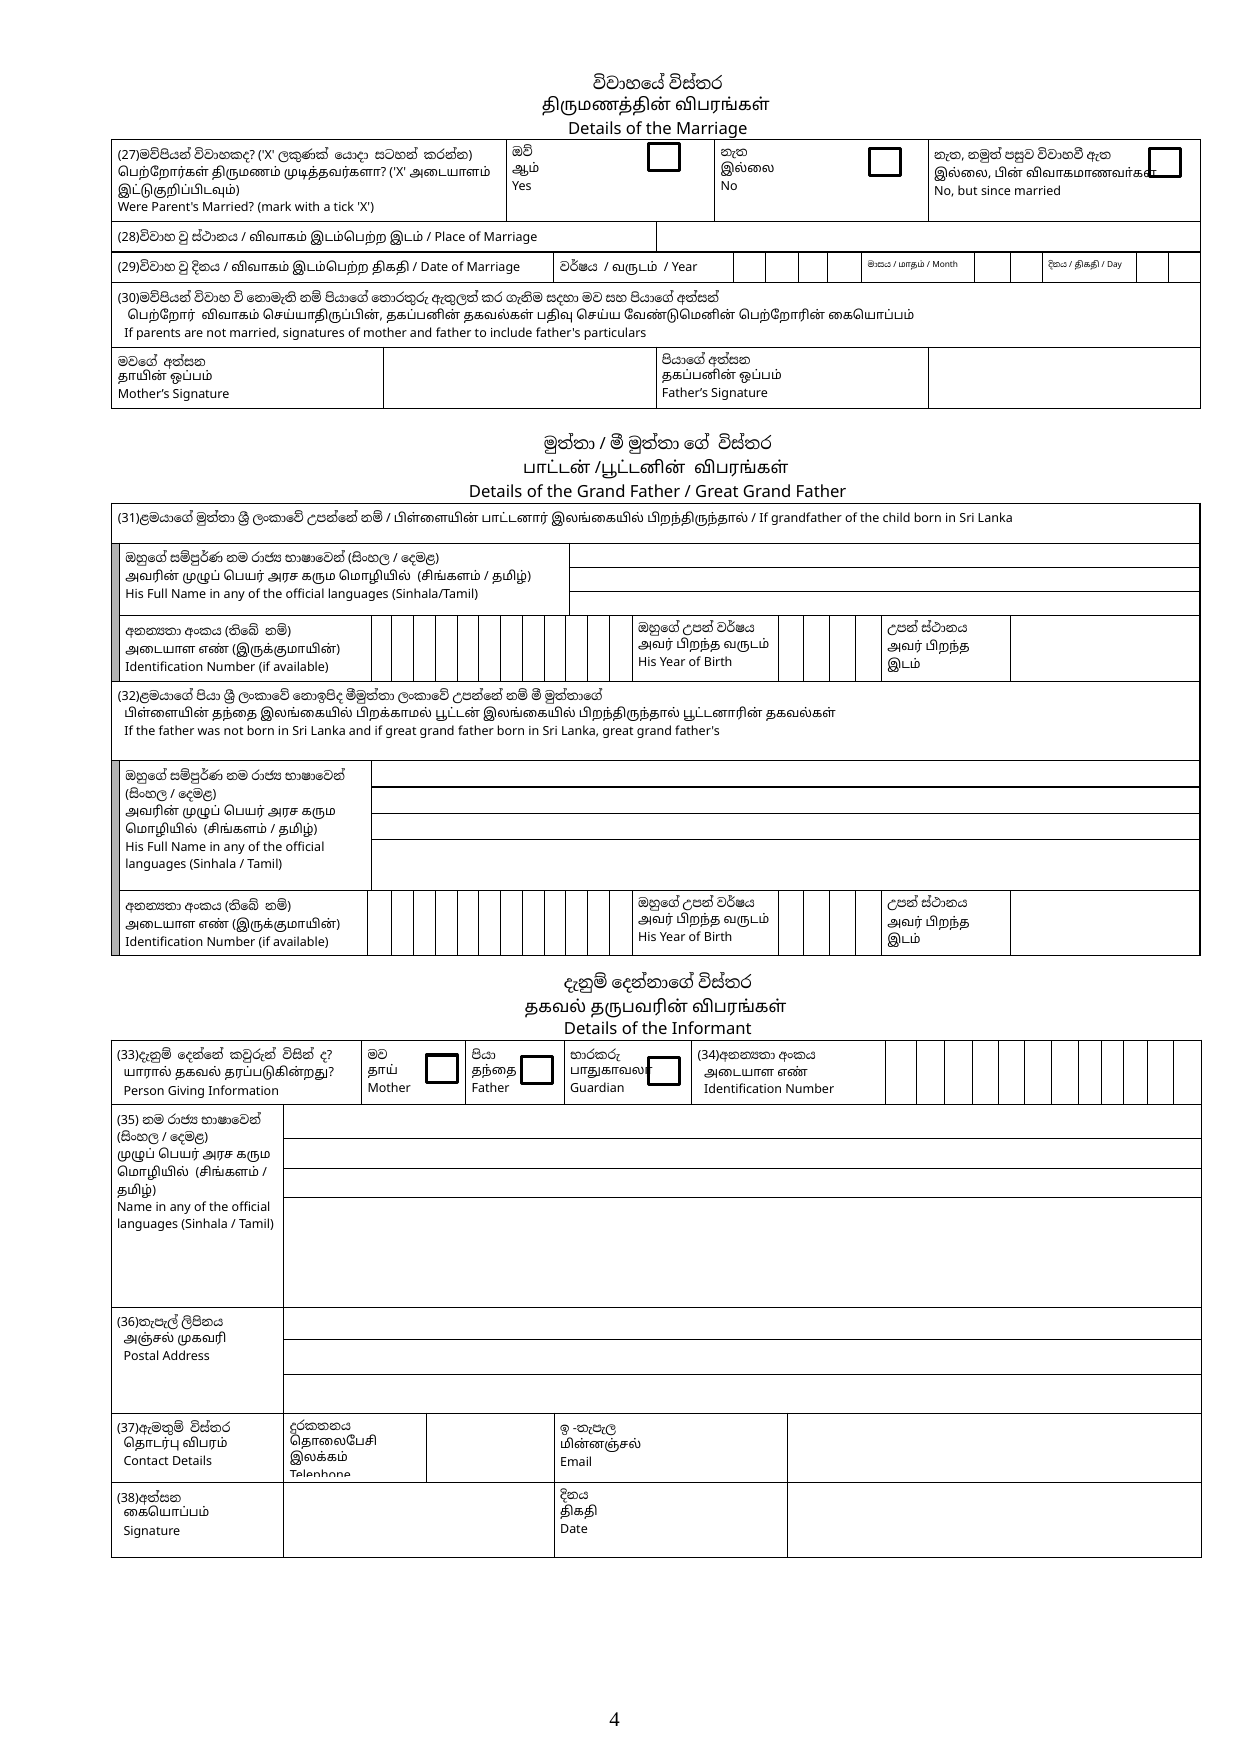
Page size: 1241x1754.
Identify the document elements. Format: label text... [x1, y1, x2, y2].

table_cell [788, 1414, 1201, 1482]
table_cell [436, 891, 457, 955]
text මුත්තා / මී මුත්තා ගේ විස්තර [112, 432, 1203, 456]
table_cell [788, 1483, 1201, 1557]
table_cell [804, 891, 829, 955]
table_cell [766, 253, 798, 282]
table_cell [392, 891, 413, 955]
table_cell අනන්‍යතා අංකය (තිබේ නම්) அடையாள எண் (இருக்குமாயின்) Identification Number (if available) [120, 616, 371, 681]
table_header භාරකරු பாதுகாவலர் Guardian [565, 1041, 691, 1104]
table_cell [284, 1198, 1201, 1307]
table_cell මාසය / மாதம் / Month [862, 253, 974, 282]
table_cell [284, 1483, 554, 1557]
table_header [999, 1041, 1024, 1104]
table_cell [830, 891, 855, 955]
table_header [1148, 1041, 1173, 1104]
table_header [1079, 1041, 1101, 1104]
table_header [973, 1041, 998, 1104]
table_cell ඔහුගේ සම්පුර්ණ නම රාජ්‍ය භාෂාවෙන් (සිංහල / දෙමළ) அவரின் முழுப் பெயர் அரச கரும மொழியில் (சிங்களம் / தமிழ்) His Full Name in any of the official languages (Sinhala / Tamil) [120, 761, 371, 890]
table_cell [566, 616, 587, 681]
table_cell [570, 544, 1199, 567]
table_cell ඔහුගේ උපන් වර්ෂය அவர் பிறந்த வருடம் His Year of Birth [633, 616, 778, 681]
table_header [1025, 1041, 1051, 1104]
table_cell [779, 616, 803, 681]
table_header මව தாய் Mother [362, 1041, 465, 1104]
table_cell [436, 616, 457, 681]
table_cell [545, 891, 565, 955]
table_cell දිනය திகதி Date [555, 1483, 787, 1557]
table_cell [112, 544, 119, 681]
table_header (34)අනන්‍යතා අංකය அடையாள எண் Identification Number [692, 1041, 885, 1104]
table_cell [523, 616, 544, 681]
table_cell [588, 616, 609, 681]
table_cell [284, 1105, 1201, 1138]
table_cell මවගේ අත්සන தாயின் ஒப்பம் Mother’s Signature [112, 348, 383, 408]
table_header [886, 1041, 916, 1104]
table_cell [828, 253, 861, 282]
table_cell [610, 891, 632, 955]
text தகவல் தருபவரின் விபரங்கள் [112, 994, 1203, 1017]
text பாட்டன் /பூட்டனின் விபரங்கள் [112, 456, 1203, 480]
table_cell [112, 761, 119, 955]
table_cell [856, 891, 881, 955]
table_cell [830, 616, 855, 681]
table_cell [372, 616, 391, 681]
table_cell [545, 616, 565, 681]
table_cell [1169, 253, 1200, 282]
table_cell (30)මව්පියන් විවාහ වි නොමැති නම් පියාගේ තොරතුරු ඇතුලත් කර ගැනිම සදහා මව සහ පියාගේ අත්සන් பெற்றோர் விவாகம் செய்யாதிருப்பின், தகப்பனின் தகவல்கள் பதிவு செய்ய வேண்டுமெனின் பெற்றோரின் கையொப்பம் If parents are not married, signatures of mother and father to include father's particulars [112, 283, 1200, 347]
table_cell [1011, 891, 1199, 955]
table_cell (38)අත්සන கையொப்பம் Signature [112, 1483, 283, 1557]
table_cell පියාගේ අත්සන தகப்பனின் ஒப்பம் Father’s Signature [657, 348, 928, 408]
text Details of the Marriage [112, 116, 1203, 139]
table_cell [779, 891, 803, 955]
table_cell ඉ -තැපැල மின்னஞ்சல் Email [555, 1414, 787, 1482]
table_cell [657, 222, 1200, 251]
table_cell [1137, 253, 1168, 282]
text திருமணத்தின் விபரங்கள் [112, 96, 1203, 116]
table_cell උපන් ස්ථානය அவர் பிறந்த இடம் Place Of Birth [882, 616, 1010, 681]
table_cell (35) නම රාජ්‍ය භාෂාවෙන් (සිංහල / දෙමළ) முழுப் பெயர் அரச கரும மொழியில் (சிங்களம் / தமிழ்) Name in any of the official languages (Sinhala / Tamil) [112, 1105, 283, 1307]
table_cell [804, 616, 829, 681]
text දැනුම් දෙන්නාගේ විස්තර [112, 973, 1203, 994]
table_cell [975, 253, 1010, 282]
table_header පියා தந்தை Father [466, 1041, 564, 1104]
table_cell [566, 891, 587, 955]
table_cell [479, 616, 500, 681]
table_cell [523, 891, 544, 955]
table_cell [479, 891, 500, 955]
table_header නැත, නමුත් පසුව විවාහවී ඇත இல்லை, பின் விவாகமாணவா்கள் No, but since married [929, 140, 1200, 221]
table_header [917, 1041, 944, 1104]
table_cell [1011, 253, 1042, 282]
table_header ඔව් ஆம் Yes [507, 140, 714, 221]
table_cell වර්ෂය / வருடம் / Year [554, 253, 733, 282]
table_cell (36)තැපැල් ලිපිනය அஞ்சல் முகவரி Postal Address [112, 1308, 283, 1412]
text විවාහයේ විස්තර [112, 75, 1203, 96]
table_cell [929, 348, 1200, 408]
table_cell උපන් ස්ථානය அவர் பிறந்த இடம் Place Of Birth [882, 891, 1010, 955]
table_header නැත இல்லை No [715, 140, 928, 221]
table_cell [414, 891, 435, 955]
table_cell [856, 616, 881, 681]
table_header [1102, 1041, 1123, 1104]
table_cell [570, 592, 1199, 615]
table_cell [570, 568, 1199, 591]
table_cell [284, 1139, 1201, 1168]
table_header (33)දැනුම් දෙන්නේ කවුරුන් විසින් ද? யாரால் தகவல் தரப்படுகின்றது? Person Giving Information [112, 1041, 361, 1104]
table_cell (37)ඇමතුම් විස්තර தொடர்பு விபரம் Contact Details [112, 1414, 283, 1482]
table_cell [799, 253, 827, 282]
table_cell [414, 616, 435, 681]
table_header [1174, 1041, 1201, 1104]
table_header (31)ළමයාගේ මුත්තා ශ්‍රී ලංකාවේ උපන්නේ නම් / பிள்ளையின் பாட்டனார் இலங்கையில் பிறந்திருந்தால் / If grandfather of the child born in Sri Lanka [112, 504, 1199, 542]
table_cell [427, 1414, 554, 1482]
table_cell [734, 253, 765, 282]
table_header [945, 1041, 972, 1104]
table_cell [610, 616, 632, 681]
table_cell අනන්‍යතා අංකය (තිබේ නම්) அடையாள எண் (இருக்குமாயின்) Identification Number (if available) [120, 891, 367, 955]
table_cell [284, 1375, 1201, 1412]
table_cell [458, 616, 478, 681]
text Details of the Grand Father / Great Grand Father [112, 480, 1203, 502]
table_cell [501, 891, 522, 955]
table_cell [284, 1340, 1201, 1374]
table_cell [368, 891, 391, 955]
table_cell (29)විවාහ වු දිනය / விவாகம் இடம்பெற்ற திகதி / Date of Marriage [112, 253, 553, 282]
table_cell ඔහුගේ සම්පුර්ණ නම රාජ්‍ය භාෂාවෙන් (සිංහල / දෙමළ) அவரின் முழுப் பெயர் அரச கரும மொழியில் (சிங்களம் / தமிழ்) His Full Name in any of the official languages (Sinhala/Tamil) [120, 544, 569, 615]
table_cell (28)විවාහ වු ස්ථානය / விவாகம் இடம்பெற்ற இடம் / Place of Marriage [112, 222, 656, 251]
table_header [1124, 1041, 1147, 1104]
table_cell [284, 1308, 1201, 1339]
table_cell [372, 788, 1199, 813]
table_cell [392, 616, 413, 681]
table_cell (32)ළමයාගේ පියා ශ්‍රී ලංකාවේ නොඉපිද මීමුත්තා ලංකාවේ උපන්නේ නම් මී මුත්තාගේ பிள்ளையின் தந்தை இலங்கையில் பிறக்காமல் பூட்டன் இலங்கையில் பிறந்திருந்தால் பூட்டனாரின் தகவல்கள் If the father was not born in Sri Lanka and if great grand father born in Sri Lanka, great grand father's [112, 682, 1199, 760]
table_cell [372, 761, 1199, 786]
text Details of the Informant [112, 1017, 1203, 1039]
table_cell [384, 348, 656, 408]
table_cell [458, 891, 478, 955]
table_header (27)මව්පියන් විවාහකද? ('X' ලකුණක් යොදා සටහන් කරන්න) பெற்றோர்கள் திருமணம் முடித்தவர்களா? ('X' அடையாளம் இட்டுகுறிப்பிடவும்) Were Parent's Married? (mark with a tick 'X') [112, 140, 506, 221]
table_header [1052, 1041, 1078, 1104]
table_cell [1011, 616, 1199, 681]
table_cell ඔහුගේ උපන් වර්ෂය அவர் பிறந்த வருடம் His Year of Birth [633, 891, 778, 955]
table_cell [372, 814, 1199, 839]
table_cell දුරකතනය தொலைபேசி இலக்கம் Telephone [284, 1414, 426, 1482]
table_cell [284, 1169, 1201, 1197]
table_cell දිනය / திகதி / Day [1043, 253, 1136, 282]
table_cell [588, 891, 609, 955]
table_cell [501, 616, 522, 681]
table_cell [372, 840, 1199, 890]
